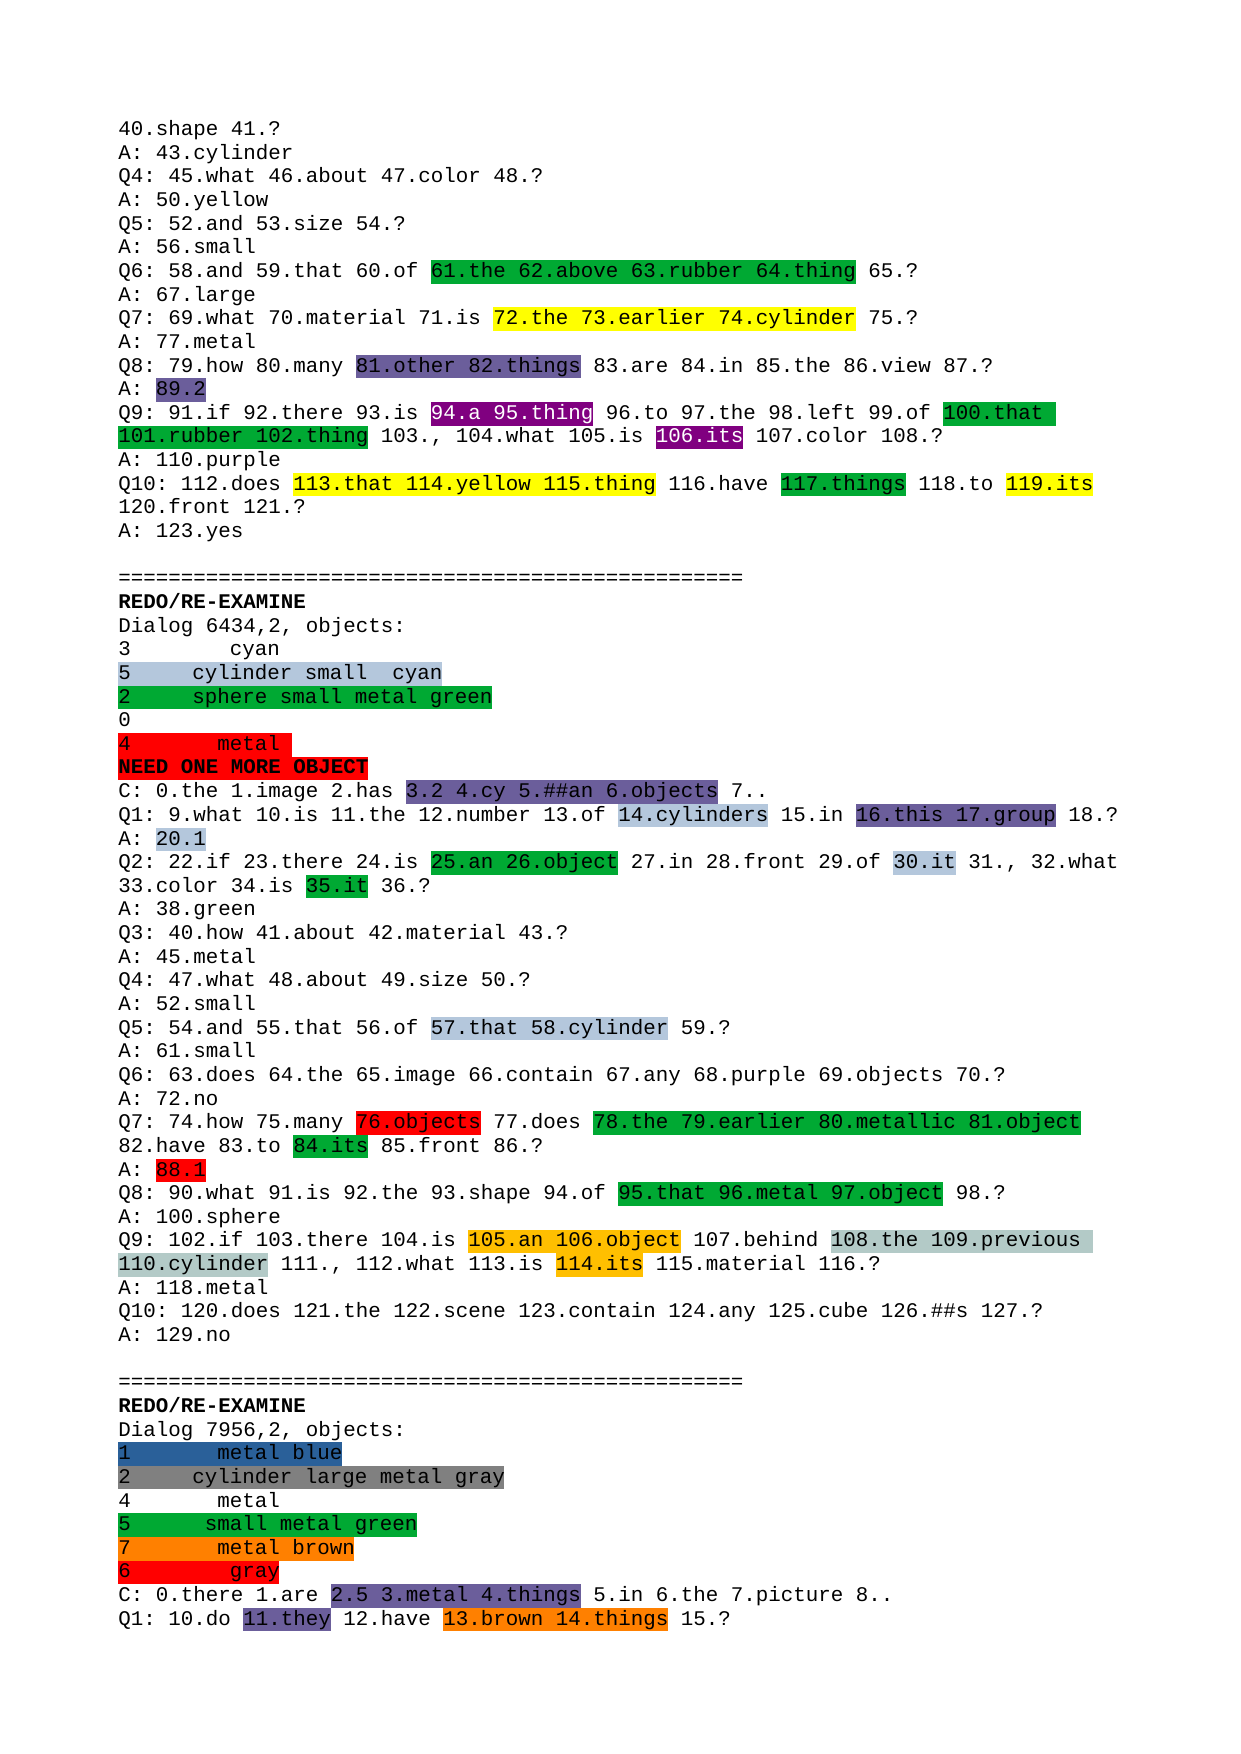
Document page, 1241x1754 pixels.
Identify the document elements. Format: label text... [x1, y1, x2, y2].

text 40.shape 41.? A: 43.cylinder Q4: 45.what 46.about 47.color 48.? A: 50.yellow Q5: 52.and 53.size 54.? A: 56.small Q6: 58.and 59.that 60.of 61.the 62.above 63.rubber 64.thing 65.? A: 67.large Q7: 69.what 70.material 71.is 72.the 73.earlier 74.cylinder 75.? A: 77.metal Q8: 79.how 80.many 81.other 82.things 83.are 84.in 85.the 86.view 87.? A: 89.2 Q9: 91.if 92.there 93.is 94.a 95.thing 96.to 97.the 98.left 99.of 100.that 101.rubber 102.thing 103., 104.what 105.is 106.its 107.color 108.? A: 110.purple Q10: 112.does 113.that 114.yellow 115.thing 116.have 117.things 118.to 119.its 120.front 121.? A: 123.yes ================================================== REDO/RE-EXAMINE Dialog 6434,2, objects: 3 cyan 5 cylinder small cyan 2 sphere small metal green 0 4 metal [118, 118, 1122, 757]
text NEED ONE MORE OBJECT C: 0.the 1.image 2.has 3.2 4.cy 5.##an 6.objects 7.. Q1: 9.what 10.is 11.the 12.number 13.of 14.cylinders 15.in 16.this 17.group 18.? A: 20.1 Q2: 22.if 23.there 24.is 25.an 26.object 27.in 28.front 29.of 30.it 31., 32.what 33.color 34.is 35.it 36.? A: 38.green Q3: 40.how 41.about 42.material 43.? A: 45.metal Q4: 47.what 48.about 49.size 50.? A: 52.small Q5: 54.and 55.that 56.of 57.that 58.cylinder 59.? A: 61.small Q6: 63.does 64.the 65.image 66.contain 67.any 68.purple 69.objects 70.? A: 72.no Q7: 74.how 75.many 76.objects 77.does 78.the 79.earlier 80.metallic 81.object 82.have 83.to 84.its 85.front 86.? A: 88.1 Q8: 90.what 91.is 92.the 93.shape 94.of 95.that 96.metal 97.object 98.? A: 100.sphere Q9: 102.if 103.there 104.is 105.an 106.object 107.behind 108.the 109.previous 110.cylinder 111., 112.what 113.is 114.its 115.material 116.? A: 118.metal Q10: 120.does 121.the 122.scene 123.contain 124.any 125.cube 126.##s 127.? A: 129.no ================================================== REDO/RE-EXAMINE Dialog 7956,2, objects: 1 metal blue 2 cylinder large metal gray 4 metal 5 small metal green 7 metal brown 6 gray C: 0.there 1.are 2.5 3.metal 4.things 5.in 6.the 7.picture 8.. Q1: 10.do 11.they 12.have 13.brown 14.things 15.? [118, 757, 1122, 1631]
